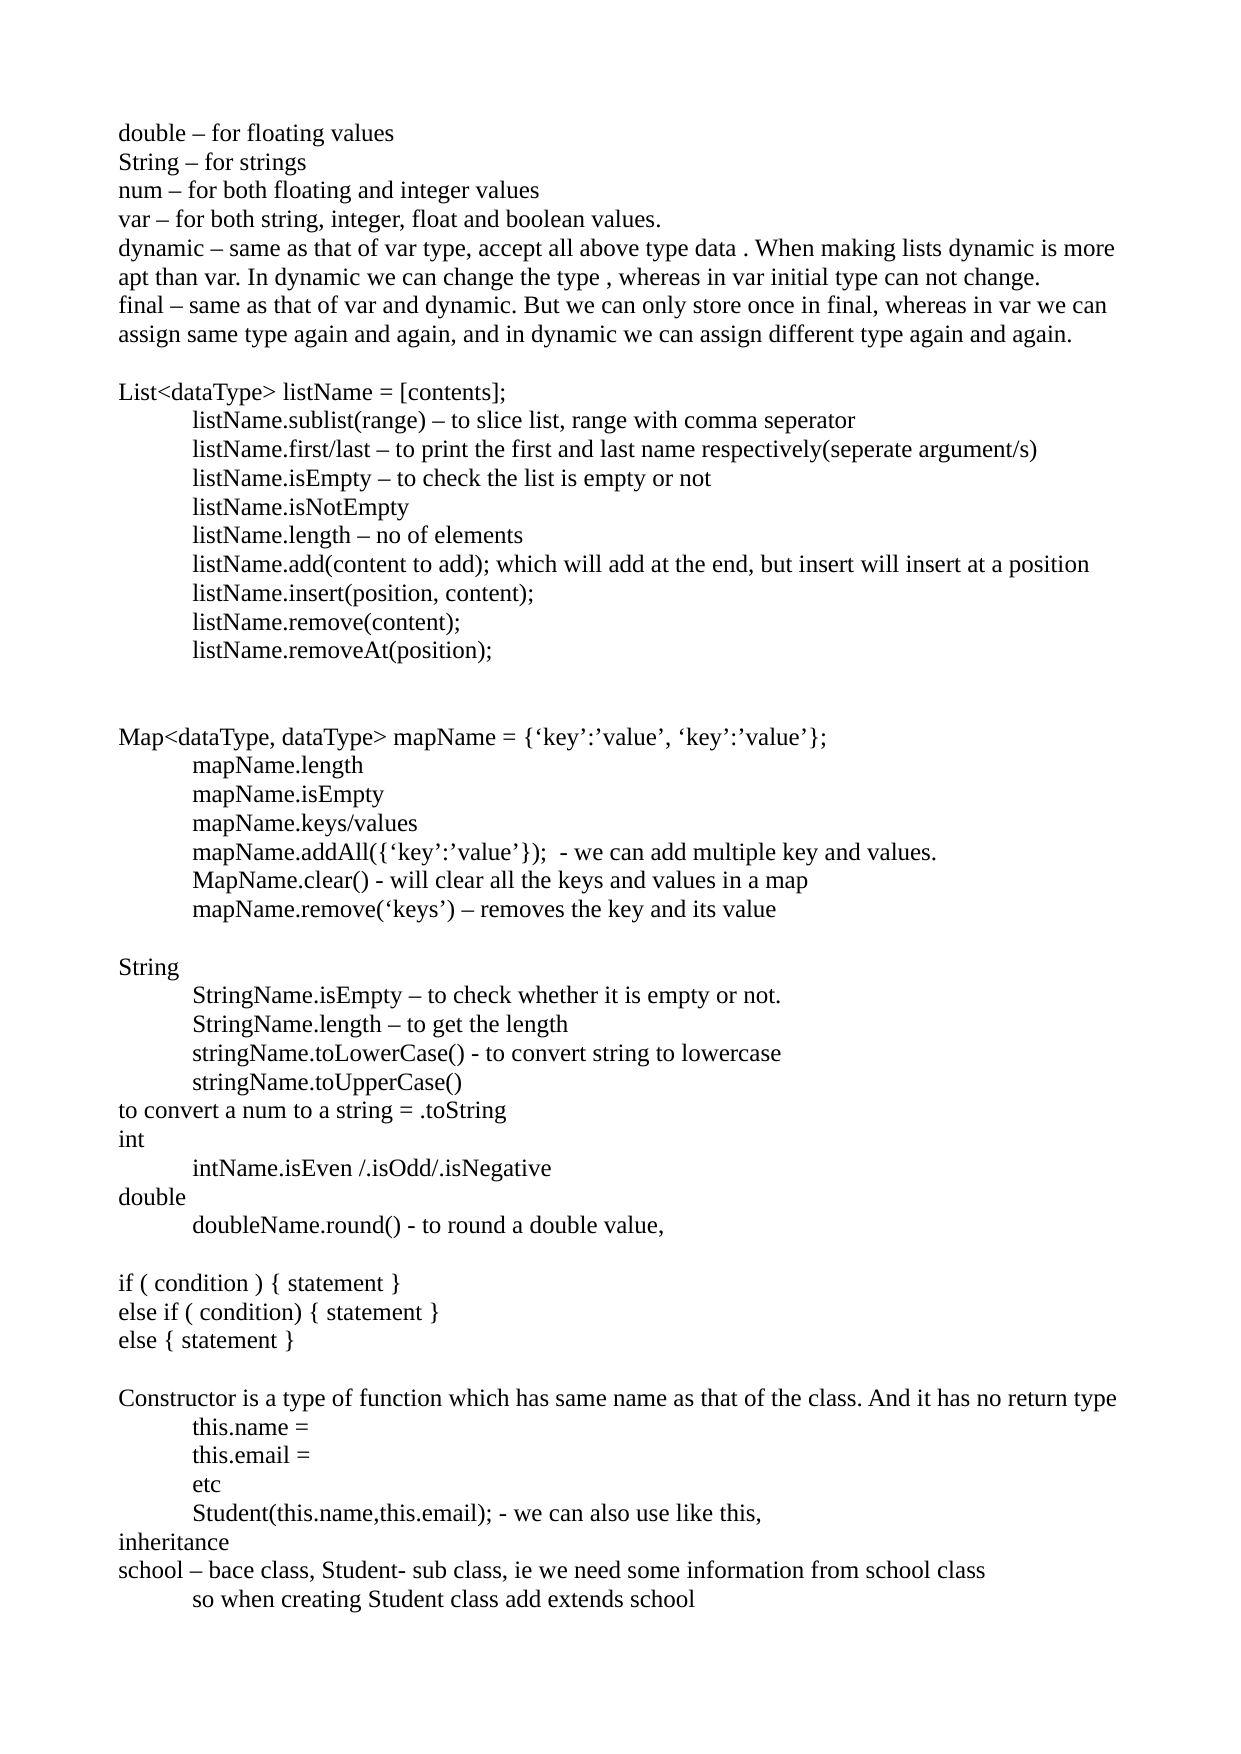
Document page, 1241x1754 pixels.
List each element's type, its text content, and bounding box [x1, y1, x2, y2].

text var – for both string, integer, float and boolean values. [118, 204, 1122, 233]
text so when creating Student class add extends school [118, 1584, 1122, 1613]
text this.name = [118, 1412, 1122, 1441]
text mapName.keys/values [118, 808, 1122, 837]
text intName.isEven /.isOdd/.isNegative [118, 1153, 1122, 1182]
text Map<dataType, dataType> mapName = {‘key’:’value’, ‘key’:’value’}; [118, 722, 1122, 751]
text Student(this.name,this.email); - we can also use like this, [118, 1498, 1122, 1527]
text List<dataType> listName = [contents]; [118, 377, 1122, 406]
text listName.isEmpty – to check the list is empty or not [118, 463, 1122, 492]
text else if ( condition) { statement } [118, 1297, 1122, 1326]
text listName.insert(position, content); [118, 578, 1122, 607]
text stringName.toUpperCase() [118, 1067, 1122, 1096]
text stringName.toLowerCase() - to convert string to lowercase [118, 1038, 1122, 1067]
text mapName.length [118, 751, 1122, 779]
text final – same as that of var and dynamic. But we can only store once in final, whereas in var we can assign same type again and again, and in dynamic we can assign different type again and again. [118, 291, 1122, 348]
text mapName.remove(‘keys’) – removes the key and its value [118, 894, 1122, 923]
text String [118, 952, 1122, 981]
text listName.removeAt(position); [118, 636, 1122, 664]
text listName.isNotEmpty [118, 492, 1122, 521]
text etc [118, 1469, 1122, 1498]
text inheritance [118, 1527, 1122, 1556]
text this.email = [118, 1441, 1122, 1469]
text StringName.length – to get the length [118, 1009, 1122, 1038]
text StringName.isEmpty – to check whether it is empty or not. [118, 981, 1122, 1009]
text listName.first/last – to print the first and last name respectively(seperate argument/s) [118, 434, 1122, 463]
text String – for strings [118, 147, 1122, 176]
text MapName.clear() - will clear all the keys and values in a map [118, 866, 1122, 894]
text to convert a num to a string = .toString [118, 1096, 1122, 1124]
text doubleName.round() - to round a double value, [118, 1211, 1122, 1239]
text mapName.addAll({‘key’:’value’}); - we can add multiple key and values. [118, 837, 1122, 866]
text double – for floating values [118, 118, 1122, 147]
text mapName.isEmpty [118, 779, 1122, 808]
text Constructor is a type of function which has same name as that of the class. And it has no return type [118, 1383, 1122, 1412]
text listName.add(content to add); which will add at the end, but insert will insert at a position [118, 549, 1122, 578]
text dynamic – same as that of var type, accept all above type data . When making lists dynamic is more apt than var. In dynamic we can change the type , whereas in var initial type can not change. [118, 233, 1122, 291]
text else { statement } [118, 1326, 1122, 1354]
text int [118, 1124, 1122, 1153]
text listName.length – no of elements [118, 521, 1122, 549]
text listName.sublist(range) – to slice list, range with comma seperator [118, 406, 1122, 434]
text school – bace class, Student- sub class, ie we need some information from school class [118, 1556, 1122, 1584]
text listName.remove(content); [118, 607, 1122, 636]
text double [118, 1182, 1122, 1211]
text if ( condition ) { statement } [118, 1268, 1122, 1297]
text num – for both floating and integer values [118, 176, 1122, 204]
